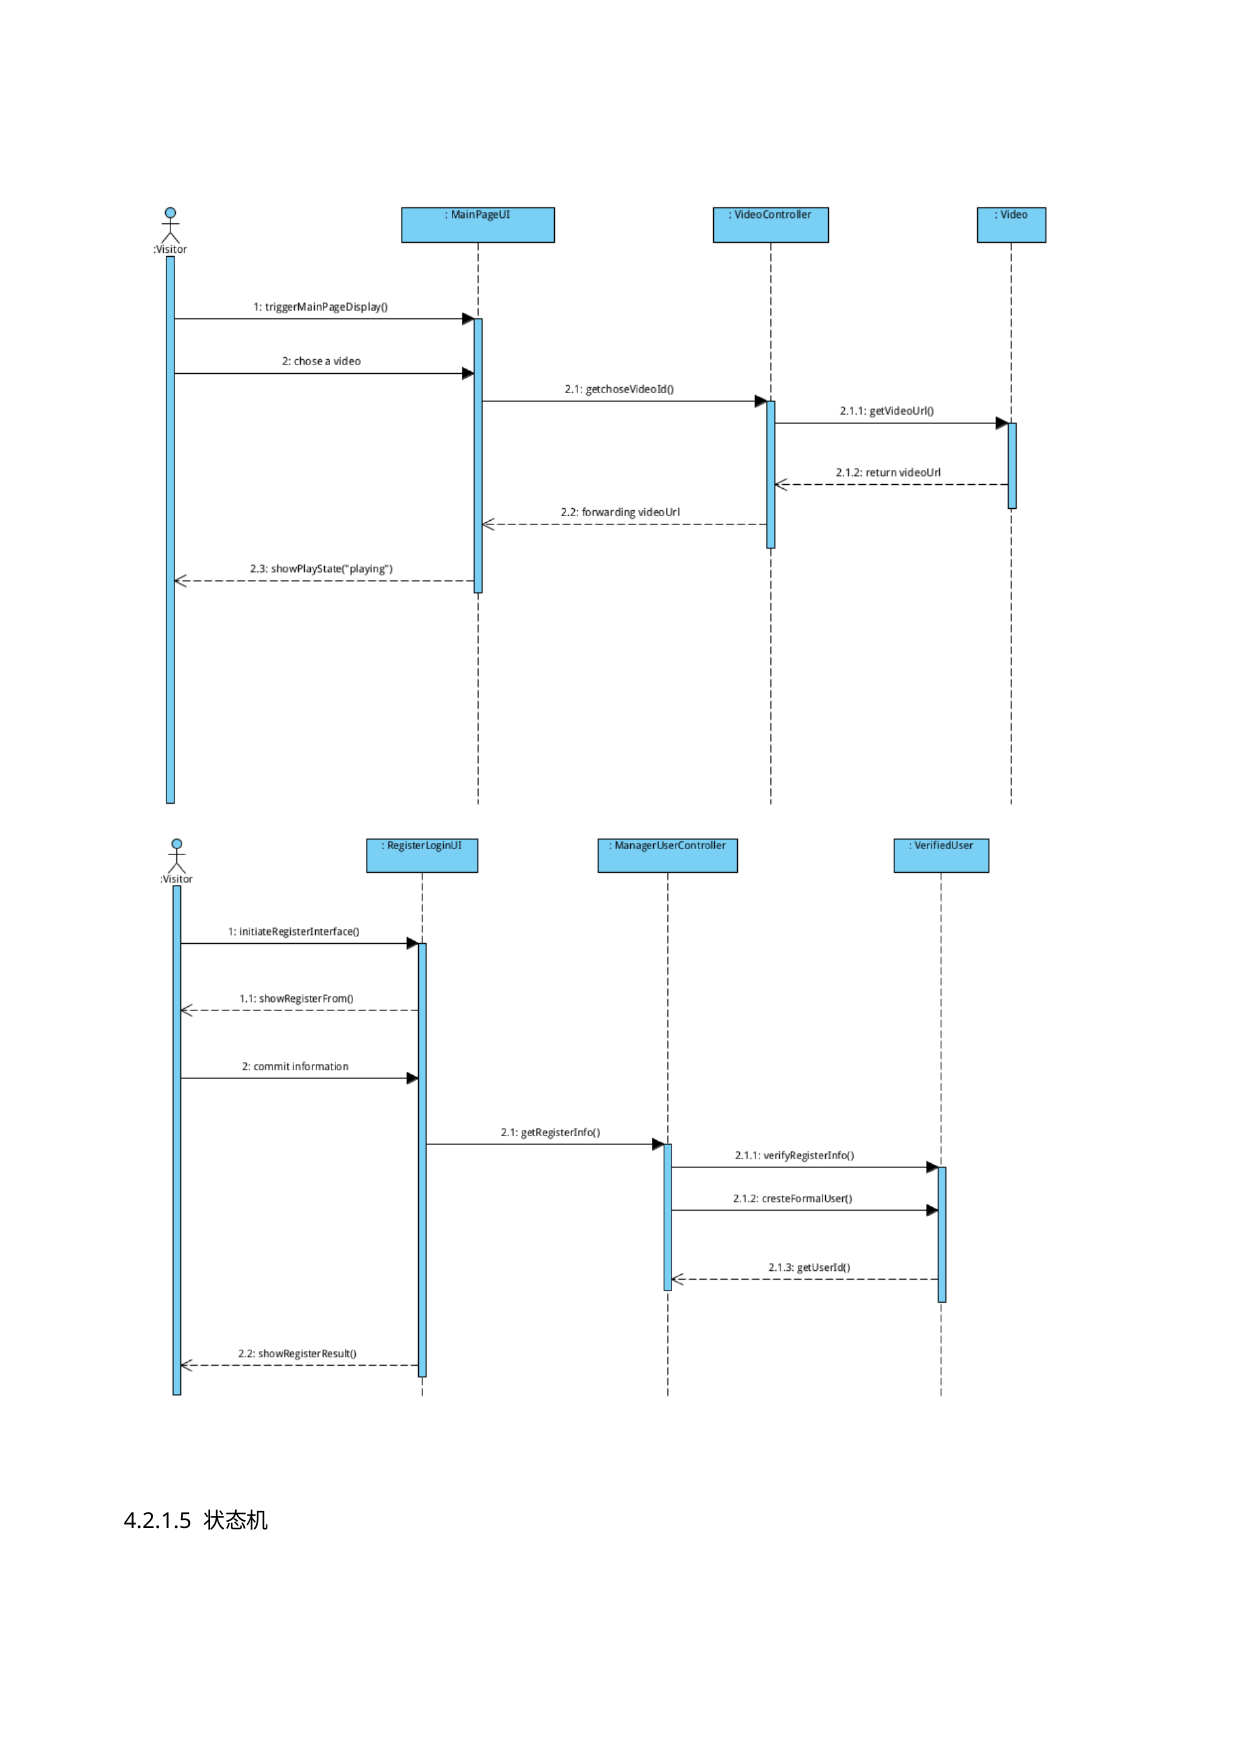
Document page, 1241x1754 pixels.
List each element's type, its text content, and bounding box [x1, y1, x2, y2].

picture [118, 187, 1111, 1430]
subtitle 状态机 [118, 1503, 1122, 1535]
